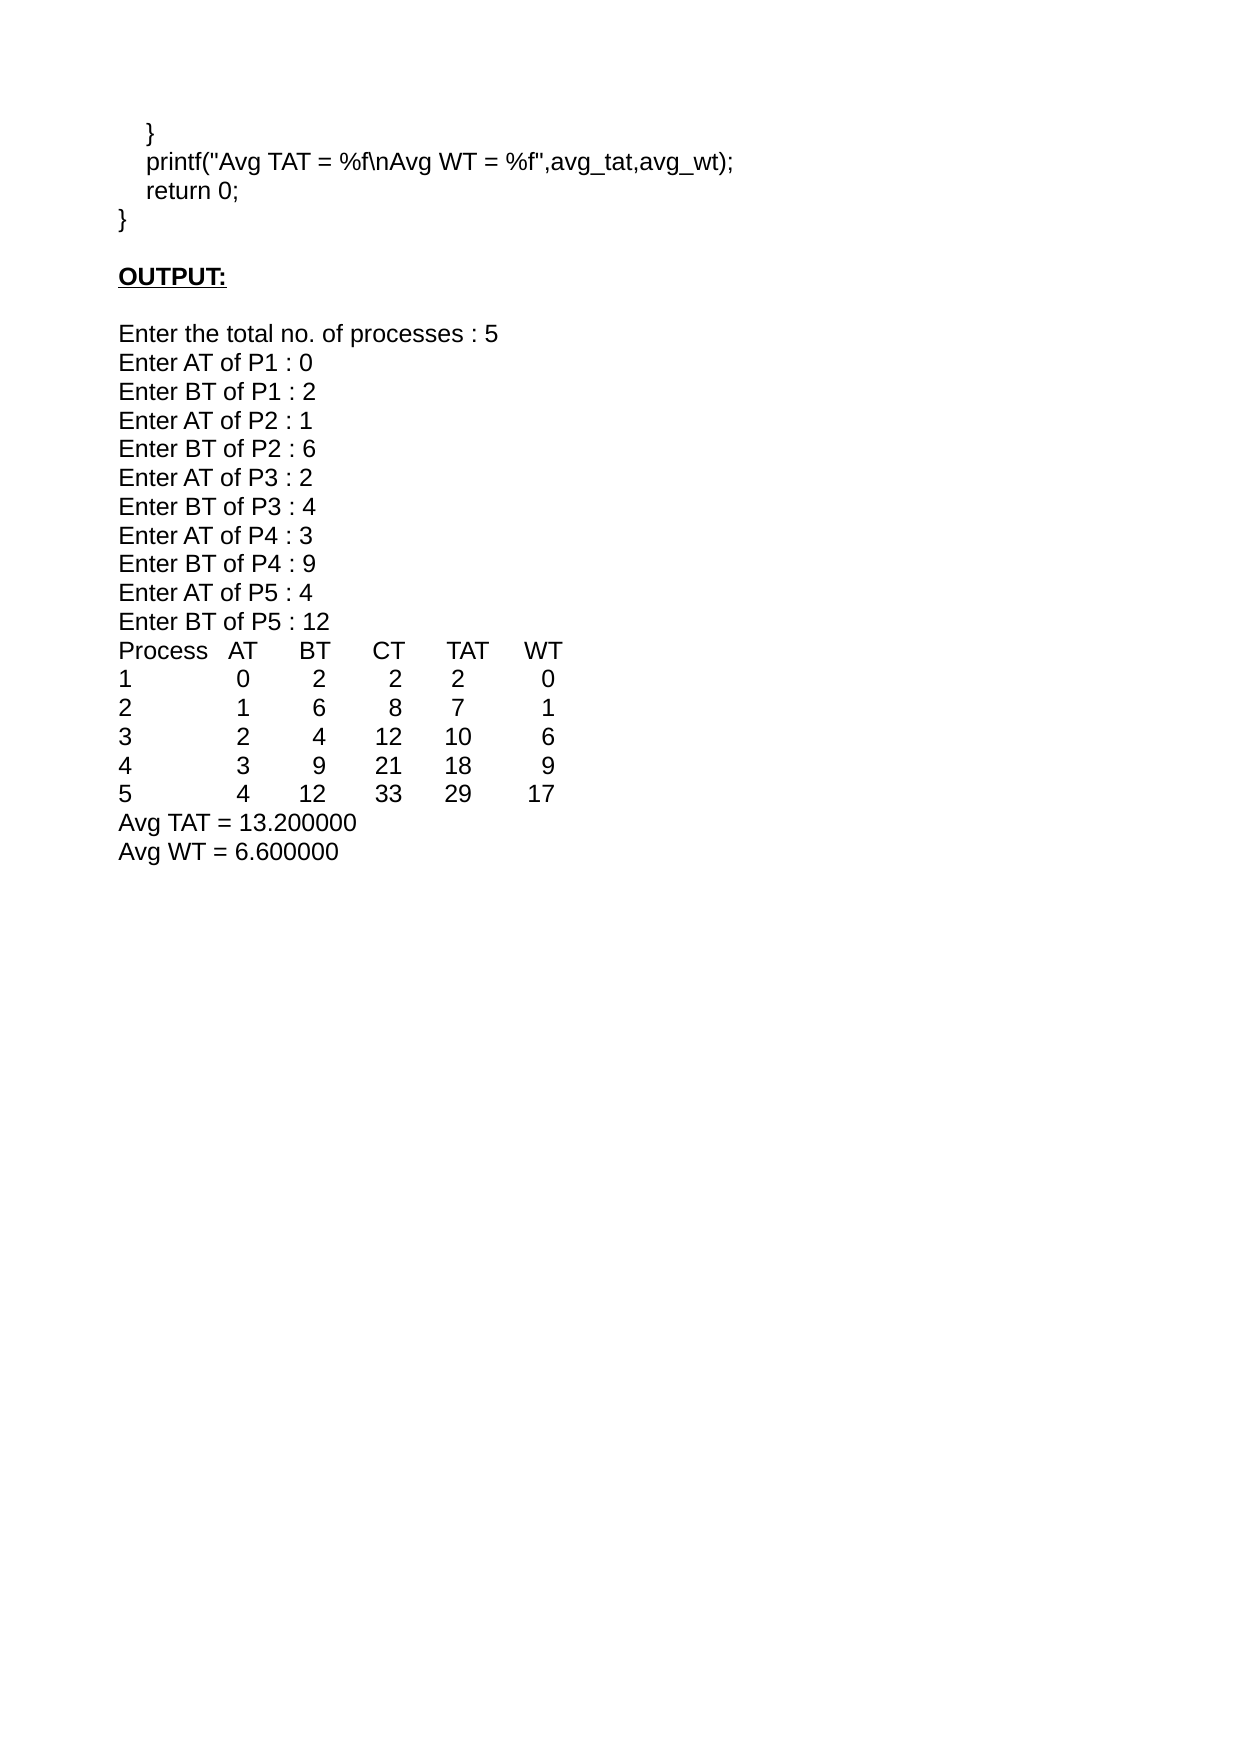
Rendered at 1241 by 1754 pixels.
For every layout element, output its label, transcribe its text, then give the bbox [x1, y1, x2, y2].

text Enter AT of P5 : 4 [118, 578, 1122, 607]
text Enter BT of P3 : 4 [118, 492, 1122, 521]
text Enter BT of P5 : 12 [118, 607, 1122, 636]
text OUTPUT: [118, 262, 1122, 291]
text 1 0 2 2 2 0 [118, 664, 1122, 693]
text return 0; [118, 176, 1122, 204]
text Enter AT of P4 : 3 [118, 521, 1122, 549]
text Enter the total no. of processes : 5 [118, 319, 1122, 348]
text 4 3 9 21 18 9 [118, 751, 1122, 779]
text Enter BT of P4 : 9 [118, 549, 1122, 578]
text 2 1 6 8 7 1 [118, 693, 1122, 722]
text } [118, 204, 1122, 233]
text Avg WT = 6.600000 [118, 837, 1122, 866]
text } [118, 118, 1122, 147]
text Enter BT of P1 : 2 [118, 377, 1122, 406]
text Avg TAT = 13.200000 [118, 808, 1122, 837]
text printf("Avg TAT = %f\nAvg WT = %f",avg_tat,avg_wt); [118, 147, 1122, 176]
text Enter AT of P2 : 1 [118, 406, 1122, 434]
text 5 4 12 33 29 17 [118, 779, 1122, 808]
text Enter AT of P3 : 2 [118, 463, 1122, 492]
text Enter AT of P1 : 0 [118, 348, 1122, 377]
text 3 2 4 12 10 6 [118, 722, 1122, 751]
text Enter BT of P2 : 6 [118, 434, 1122, 463]
text Process AT BT CT TAT WT [118, 636, 1122, 664]
